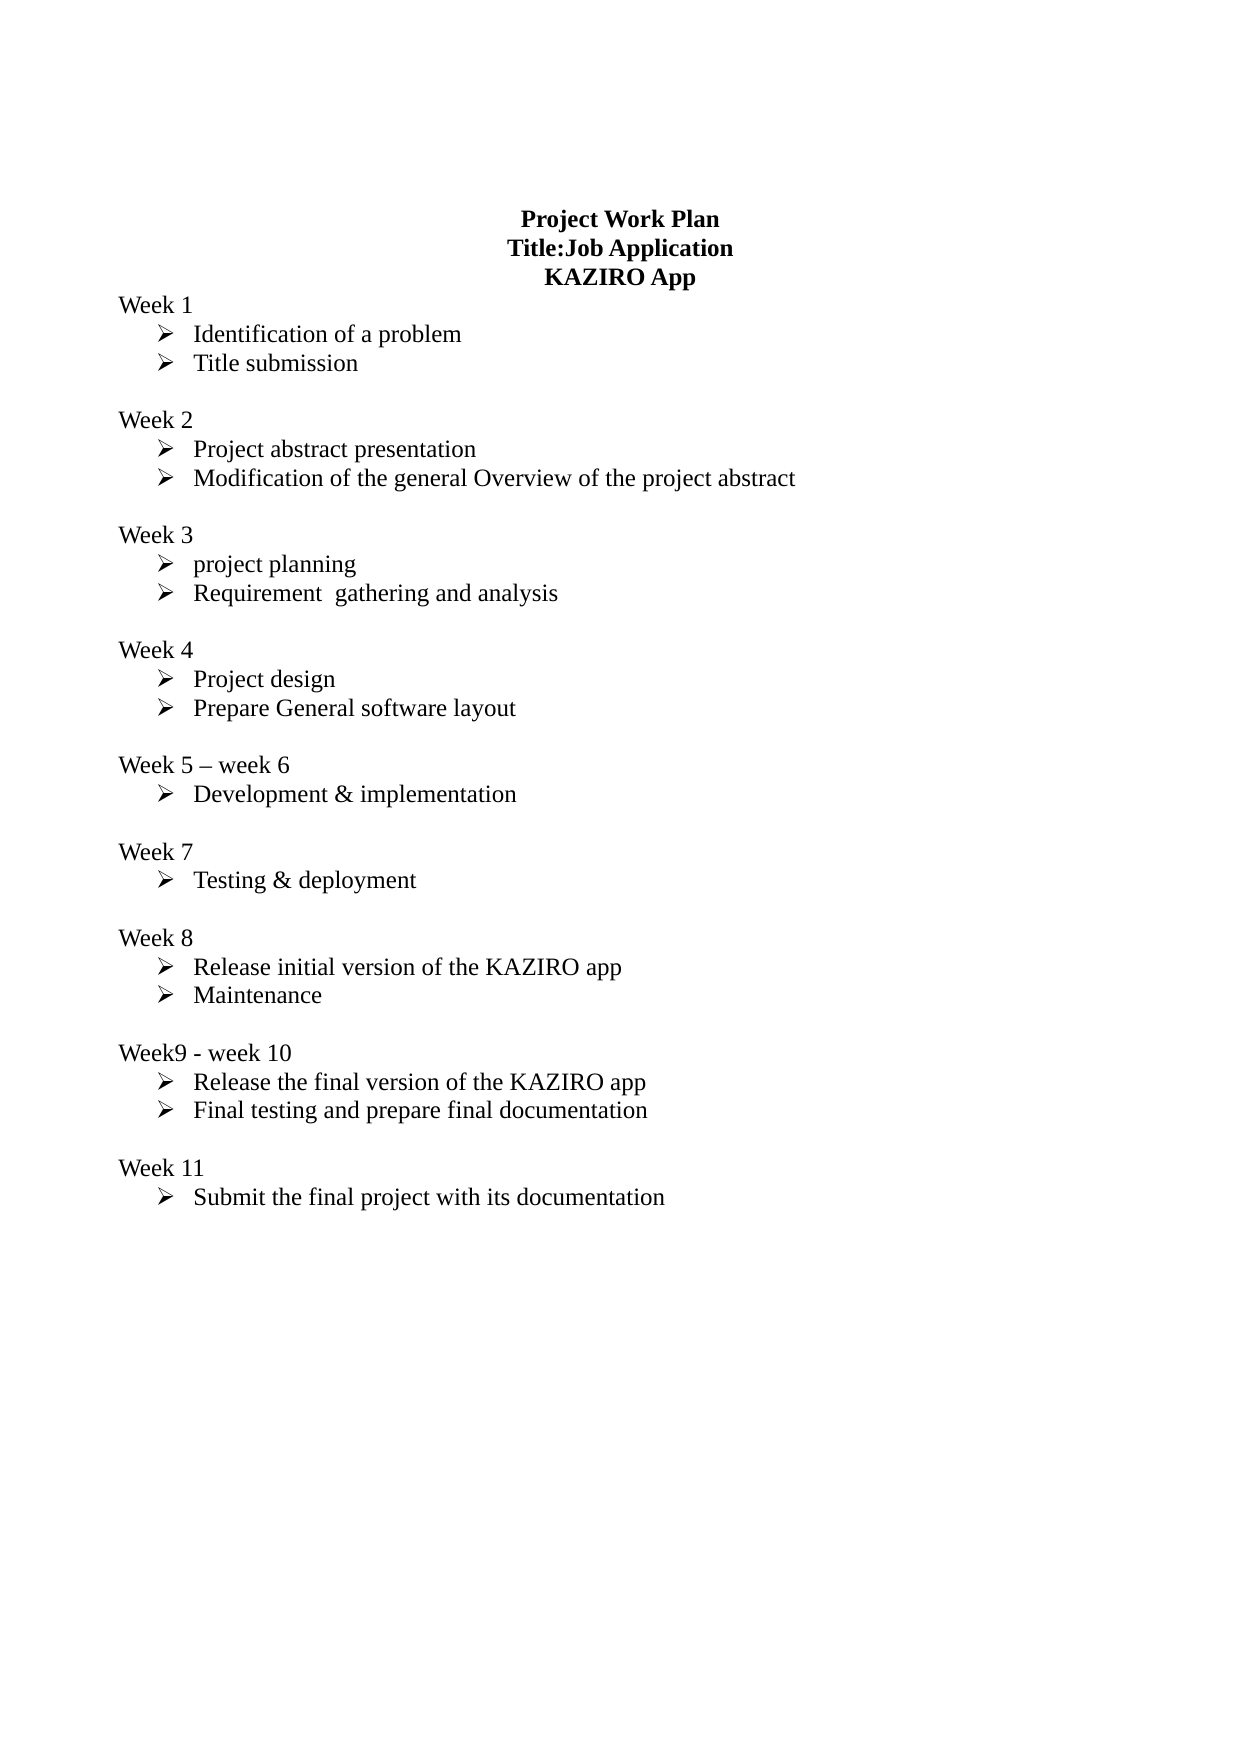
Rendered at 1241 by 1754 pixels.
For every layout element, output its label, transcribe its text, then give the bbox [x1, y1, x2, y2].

list Project design [156, 664, 1122, 693]
text Week9 - week 10 [118, 1038, 1122, 1067]
text Week 5 – week 6 [118, 751, 1122, 779]
text KAZIRO App [118, 262, 1122, 291]
list Release the final version of the KAZIRO app [156, 1067, 1122, 1096]
list Project abstract presentation [156, 434, 1122, 463]
text Week 2 [118, 406, 1122, 434]
list Release initial version of the KAZIRO app [156, 952, 1122, 981]
list Maintenance [156, 981, 1122, 1009]
list Development & implementation [156, 779, 1122, 808]
list Modification of the general Overview of the project abstract [156, 463, 1122, 492]
text Project Work Plan [118, 204, 1122, 233]
list project planning [156, 549, 1122, 578]
list Submit the final project with its documentation [156, 1182, 1122, 1211]
text Week 7 [118, 837, 1122, 866]
text Week 8 [118, 923, 1122, 952]
text Title:Job Application [118, 233, 1122, 262]
list Title submission [156, 348, 1122, 377]
list Testing & deployment [156, 866, 1122, 894]
text Week 4 [118, 636, 1122, 664]
text Week 1 [118, 291, 1122, 319]
list Requirement gathering and analysis [156, 578, 1122, 607]
text Week 11 [118, 1153, 1122, 1182]
text Week 3 [118, 521, 1122, 549]
list Identification of a problem [156, 319, 1122, 348]
list Prepare General software layout [156, 693, 1122, 722]
list Final testing and prepare final documentation [156, 1096, 1122, 1124]
